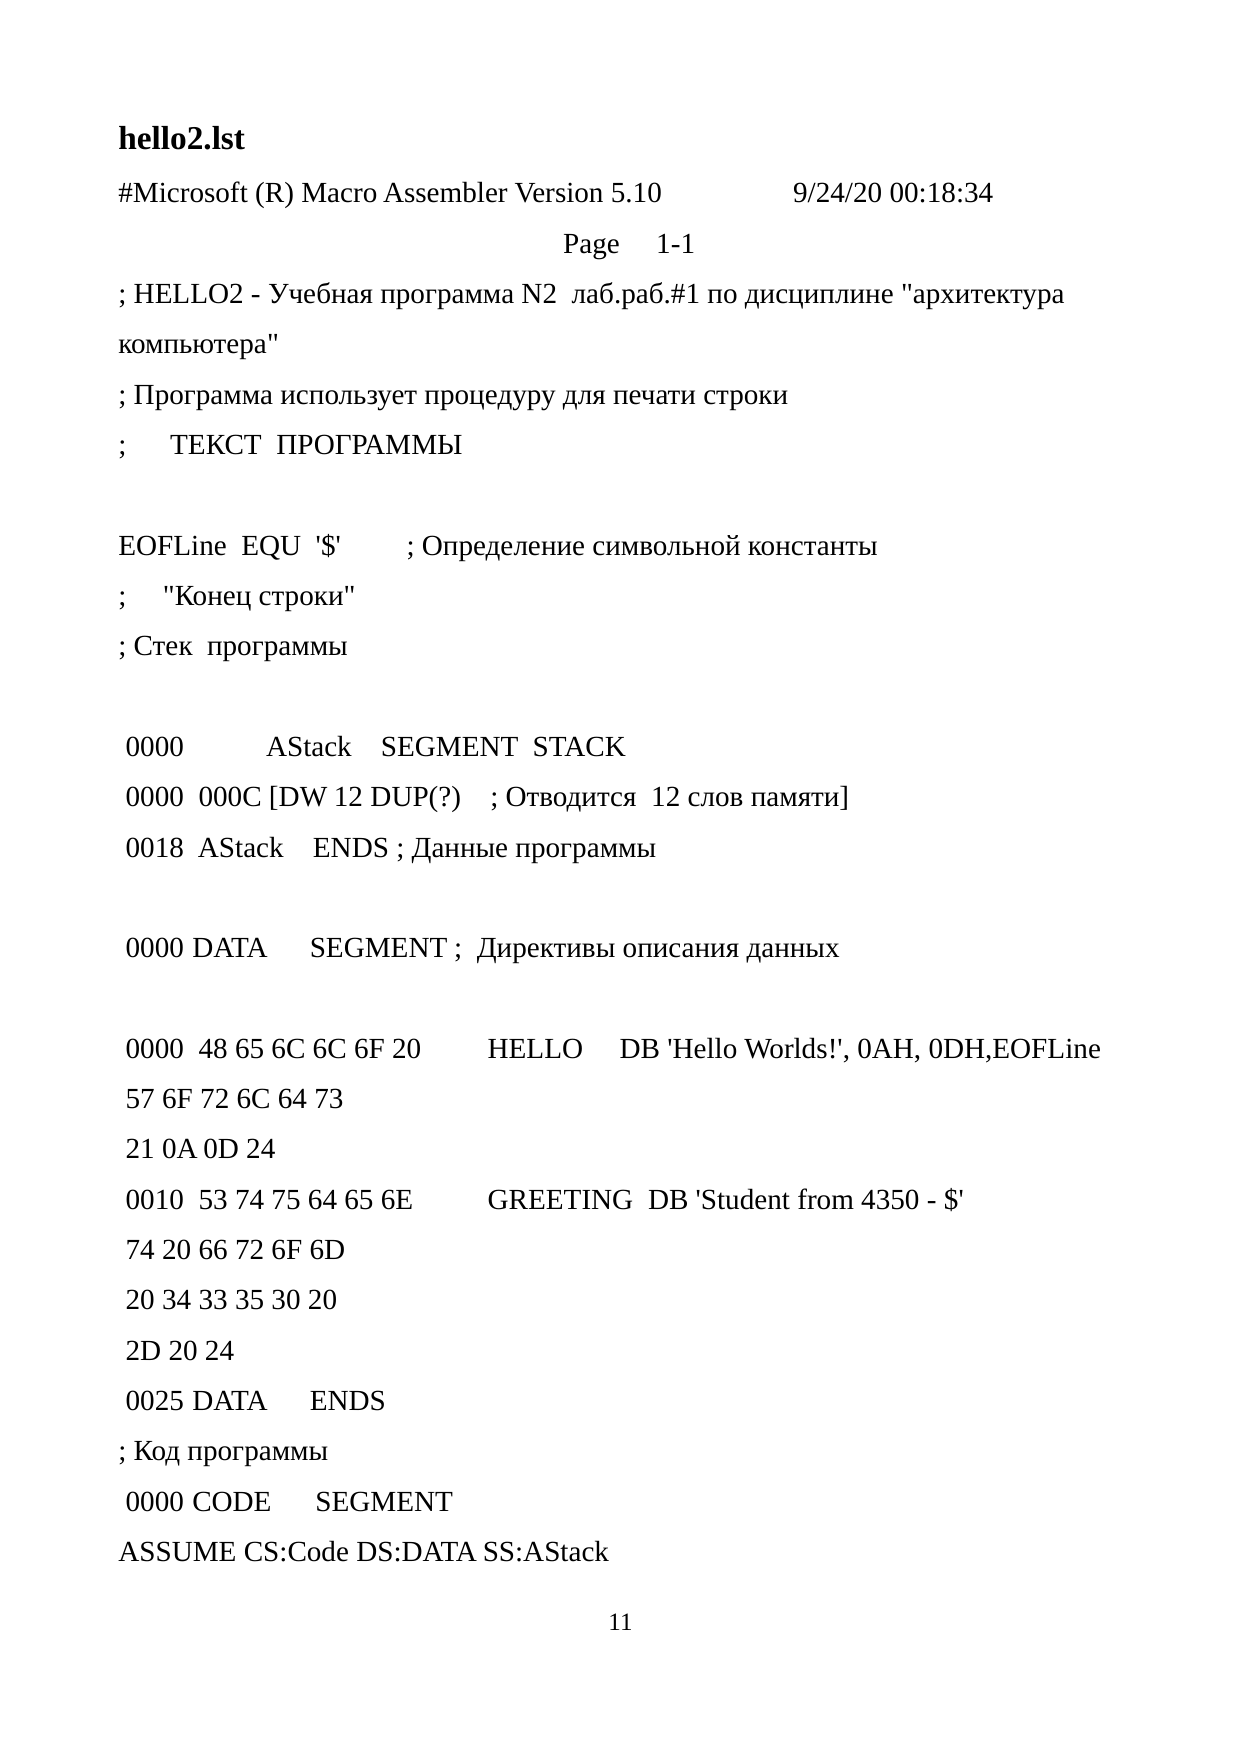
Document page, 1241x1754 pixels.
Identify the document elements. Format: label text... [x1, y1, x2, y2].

text ; ТЕКСТ ПРОГРАММЫ [118, 427, 1122, 461]
text ; HELLO2 - Учебная программа N2 лаб.раб.#1 по дисциплине "архитектура компьютера" [118, 276, 1122, 360]
text ; Код программы [118, 1433, 1122, 1467]
text ASSUME CS:Code DS:DATA SS:AStack [118, 1534, 1122, 1568]
text 0000 CODE SEGMENT [118, 1484, 1122, 1517]
text 0000 48 65 6C 6C 6F 20 HELLO DB 'Hello Worlds!', 0AH, 0DH,EOFLine [118, 1031, 1122, 1064]
text ; Стек программы [118, 628, 1122, 662]
text 0000 AStack SEGMENT STACK [118, 729, 1122, 763]
text #Microsoft (R) Macro Assembler Version 5.10 9/24/20 00:18:34 [118, 176, 1122, 209]
text 74 20 66 72 6F 6D [118, 1232, 1122, 1266]
text 2D 20 24 [118, 1333, 1122, 1366]
text ; "Конец строки" [118, 578, 1122, 612]
text EOFLine EQU '$' ; Определение символьной константы [118, 528, 1122, 561]
text hello2.lst [118, 118, 1122, 156]
text 57 6F 72 6C 64 73 [118, 1081, 1122, 1115]
text 21 0A 0D 24 [118, 1132, 1122, 1165]
text Page 1-1 [118, 226, 1122, 259]
text ; Программа использует процедуру для печати строки [118, 377, 1122, 410]
text 0025 DATA ENDS [118, 1383, 1122, 1417]
text 0000 000C [DW 12 DUP(?) ; Отводится 12 слов памяти] [118, 779, 1122, 813]
text 0010 53 74 75 64 65 6E GREETING DB 'Student from 4350 - $' [118, 1182, 1122, 1215]
text 0000 DATA SEGMENT ; Директивы описания данных [118, 930, 1122, 964]
text 20 34 33 35 30 20 [118, 1282, 1122, 1316]
text 0018 AStack ENDS ; Данные программы [118, 830, 1122, 863]
